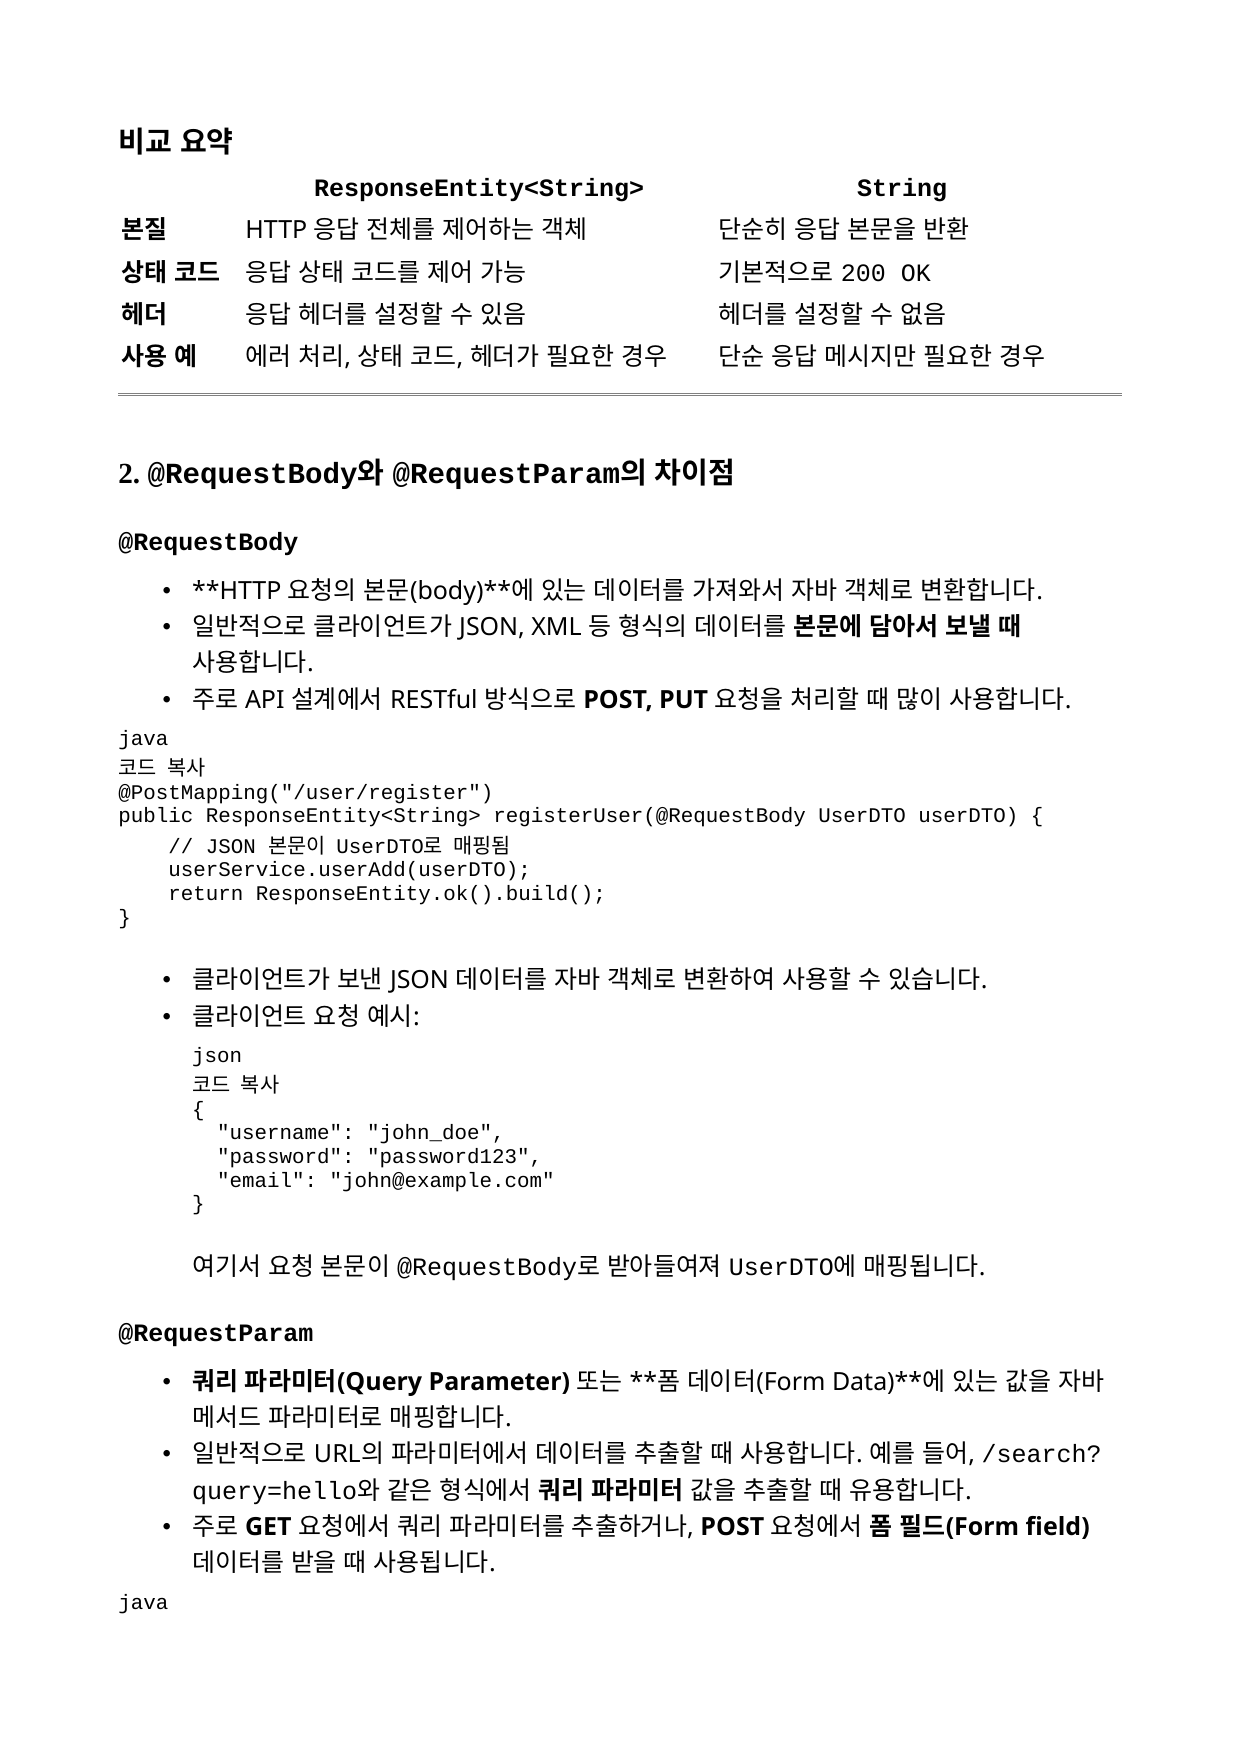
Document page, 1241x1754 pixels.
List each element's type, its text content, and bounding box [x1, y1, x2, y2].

subtitle @RequestParam [118, 1320, 1122, 1349]
list "username": "john_doe", [162, 1122, 1122, 1146]
list { [162, 1099, 1122, 1122]
text java [118, 1592, 1122, 1615]
text java [118, 728, 1122, 752]
table_cell 응답 헤더를 설정할 수 있음 [242, 291, 716, 333]
subtitle 비교 요약 [118, 118, 1122, 160]
table_cell 단순 응답 메시지만 필요한 경우 [716, 334, 1088, 376]
text 코드 복사 [118, 752, 1122, 782]
list 클라이언트 요청 예시: [162, 996, 1122, 1032]
table_cell 헤더 [118, 291, 242, 333]
list 주로 GET 요청에서 쿼리 파라미터를 추출하거나, POST 요청에서 폼 필드(Form field) 데이터를 받을 때 사용됩니다. [162, 1507, 1122, 1579]
list 주로 API 설계에서 RESTful 방식으로 POST, PUT 요청을 처리할 때 많이 사용합니다. [162, 679, 1122, 715]
text public ResponseEntity<String> registerUser(@RequestBody UserDTO userDTO) { [118, 805, 1122, 829]
list 클라이언트가 보낸 JSON 데이터를 자바 객체로 변환하여 사용할 수 있습니다. [162, 960, 1122, 996]
table_header [118, 173, 242, 207]
list 일반적으로 URL의 파라미터에서 데이터를 추출할 때 사용합니다. 예를 들어, /search?query=hello와 같은 형식에서 쿼리 파라미터 값을 추출할 때 유용합니다. [162, 1434, 1122, 1507]
text } [118, 907, 1122, 930]
list 일반적으로 클라이언트가 JSON, XML 등 형식의 데이터를 본문에 담아서 보낼 때 사용합니다. [162, 607, 1122, 679]
table_cell 사용 예 [118, 334, 242, 376]
subtitle 2. @RequestBody와 @RequestParam의 차이점 [118, 449, 1122, 492]
table_cell 기본적으로 200 OK [716, 249, 1088, 291]
table_cell 단순히 응답 본문을 반환 [716, 207, 1088, 249]
table_header ResponseEntity<String> [242, 173, 716, 207]
table_header String [716, 173, 1088, 207]
list "password": "password123", [162, 1146, 1122, 1170]
text return ResponseEntity.ok().build(); [118, 883, 1122, 907]
list 쿼리 파라미터(Query Parameter) 또는 **폼 데이터(Form Data)**에 있는 값을 자바 메서드 파라미터로 매핑합니다. [162, 1361, 1122, 1434]
list 여기서 요청 본문이 @RequestBody로 받아들여져 UserDTO에 매핑됩니다. [162, 1246, 1122, 1283]
table_cell 에러 처리, 상태 코드, 헤더가 필요한 경우 [242, 334, 716, 376]
list 코드 복사 [162, 1068, 1122, 1099]
subtitle @RequestBody [118, 529, 1122, 558]
table_cell 헤더를 설정할 수 없음 [716, 291, 1088, 333]
list } [162, 1193, 1122, 1217]
list json [162, 1045, 1122, 1068]
list "email": "john@example.com" [162, 1170, 1122, 1193]
list **HTTP 요청의 본문(body)**에 있는 데이터를 가져와서 자바 객체로 변환합니다. [162, 570, 1122, 607]
text userService.userAdd(userDTO); [118, 859, 1122, 883]
table_cell 상태 코드 [118, 249, 242, 291]
table_cell 본질 [118, 207, 242, 249]
table_cell HTTP 응답 전체를 제어하는 객체 [242, 207, 716, 249]
text @PostMapping("/user/register") [118, 782, 1122, 805]
text // JSON 본문이 UserDTO로 매핑됨 [118, 829, 1122, 859]
table_cell 응답 상태 코드를 제어 가능 [242, 249, 716, 291]
